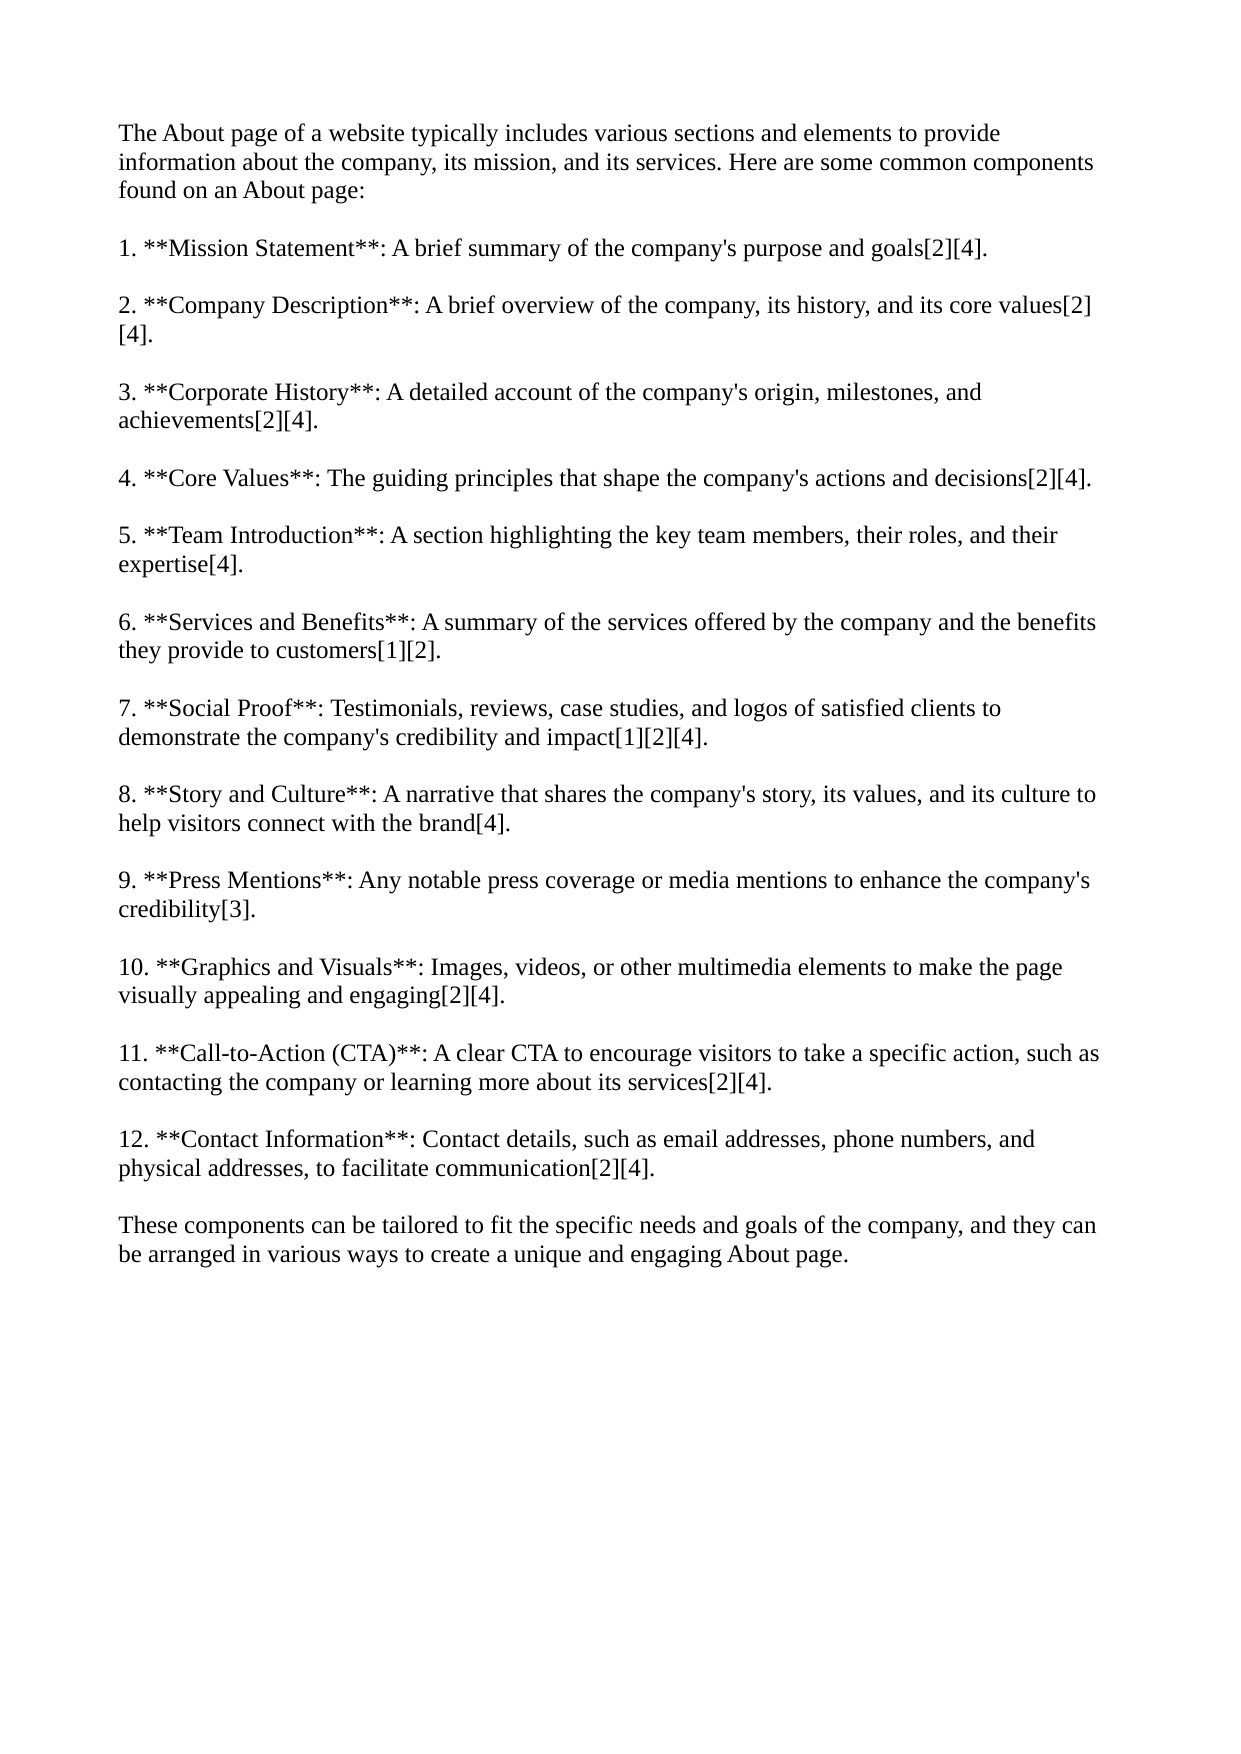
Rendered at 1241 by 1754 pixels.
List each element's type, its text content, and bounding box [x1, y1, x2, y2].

text The About page of a website typically includes various sections and elements to provide information about the company, its mission, and its services. Here are some common components found on an About page: 1. **Mission Statement**: A brief summary of the company's purpose and goals[2][4]. 2. **Company Description**: A brief overview of the company, its history, and its core values[2][4]. 3. **Corporate History**: A detailed account of the company's origin, milestones, and achievements[2][4]. 4. **Core Values**: The guiding principles that shape the company's actions and decisions[2][4]. 5. **Team Introduction**: A section highlighting the key team members, their roles, and their expertise[4]. 6. **Services and Benefits**: A summary of the services offered by the company and the benefits they provide to customers[1][2]. 7. **Social Proof**: Testimonials, reviews, case studies, and logos of satisfied clients to demonstrate the company's credibility and impact[1][2][4]. 8. **Story and Culture**: A narrative that shares the company's story, its values, and its culture to help visitors connect with the brand[4]. 9. **Press Mentions**: Any notable press coverage or media mentions to enhance the company's credibility[3]. 10. **Graphics and Visuals**: Images, videos, or other multimedia elements to make the page visually appealing and engaging[2][4]. 11. **Call-to-Action (CTA)**: A clear CTA to encourage visitors to take a specific action, such as contacting the company or learning more about its services[2][4]. 12. **Contact Information**: Contact details, such as email addresses, phone numbers, and physical addresses, to facilitate communication[2][4]. These components can be tailored to fit the specific needs and goals of the company, and they can be arranged in various ways to create a unique and engaging About page. [118, 118, 1122, 1297]
